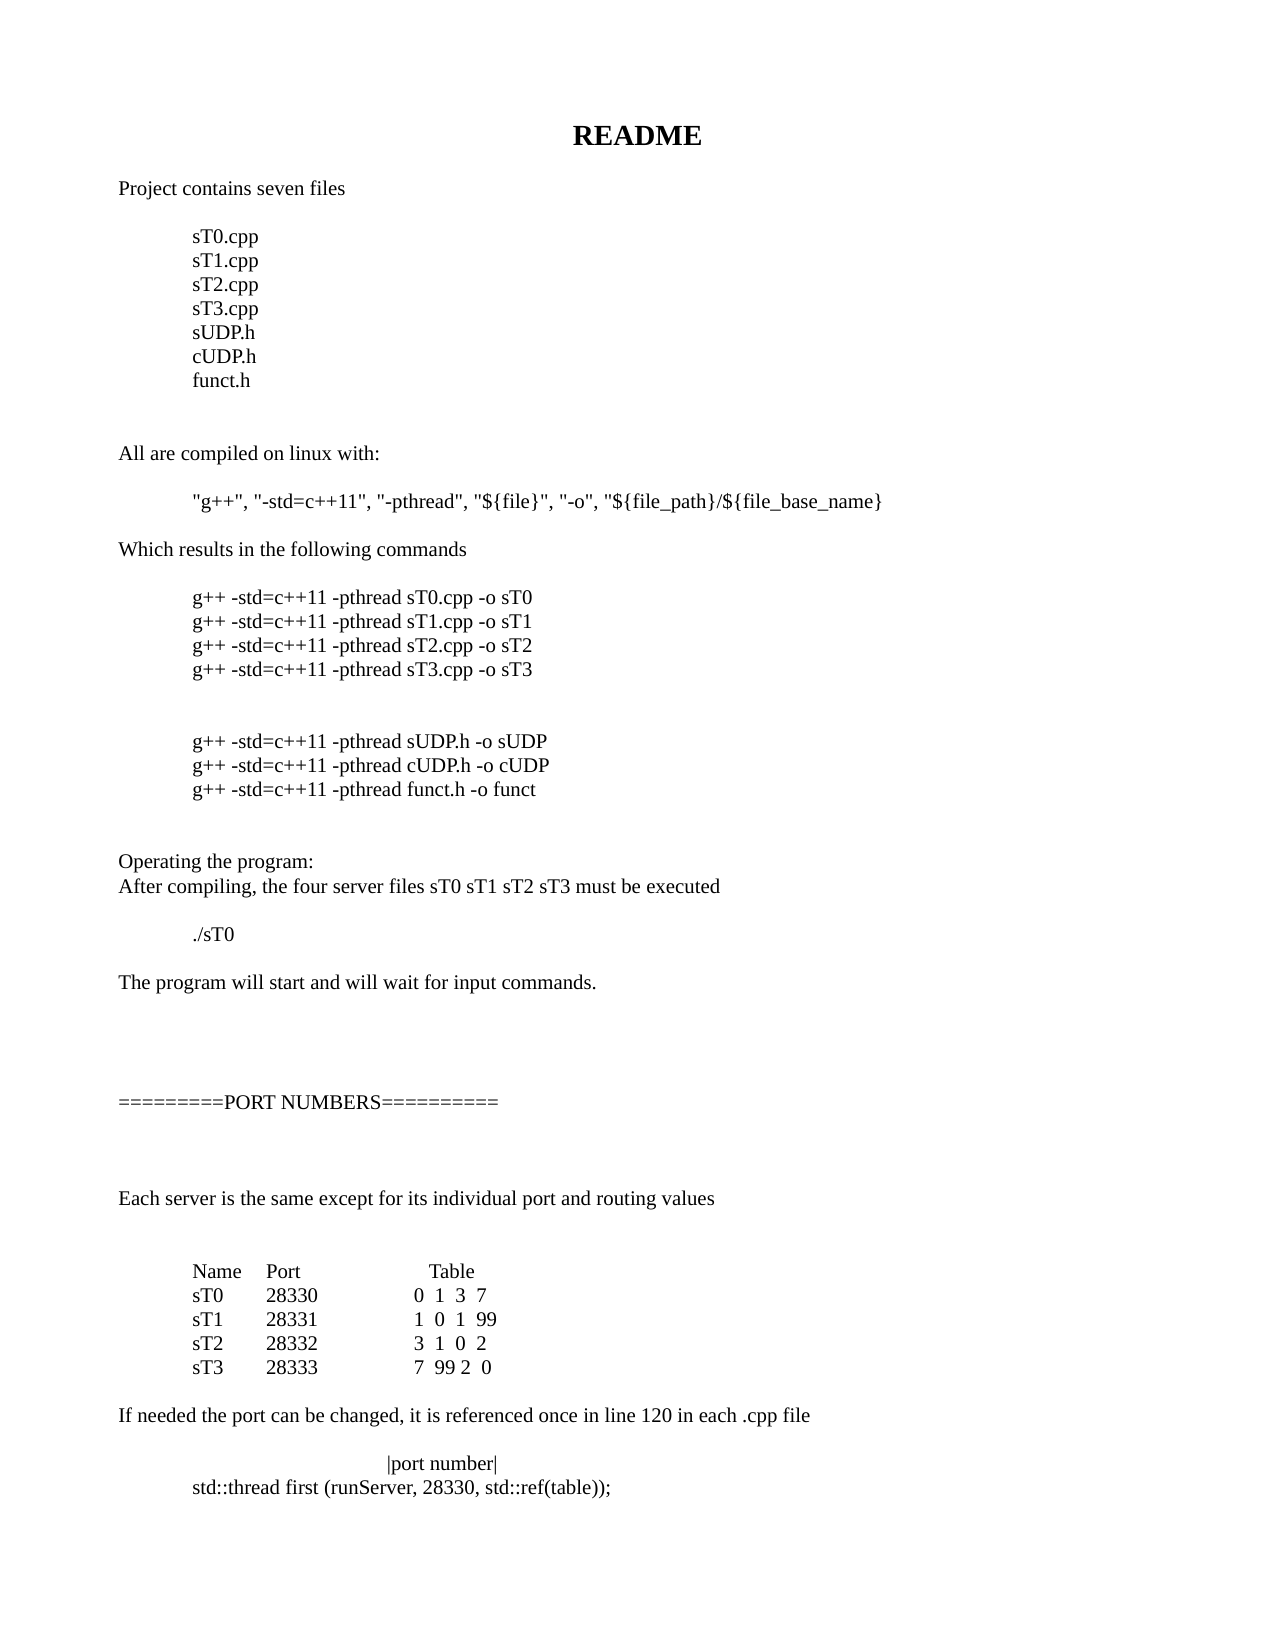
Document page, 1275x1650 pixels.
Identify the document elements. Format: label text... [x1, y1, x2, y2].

text Name Port Table [118, 1258, 1157, 1283]
text README [118, 118, 1157, 152]
text sT1.cpp [118, 248, 1157, 272]
text sUDP.h [118, 320, 1157, 344]
text sT2.cpp [118, 272, 1157, 296]
text All are compiled on linux with: [118, 440, 1157, 464]
text g++ -std=c++11 -pthread funct.h -o funct [118, 777, 1157, 801]
text funct.h [118, 368, 1157, 392]
text ./sT0 [118, 922, 1157, 946]
text Operating the program: [118, 849, 1157, 873]
text sT2 28332 3 1 0 2 [118, 1331, 1157, 1355]
text sT3.cpp [118, 296, 1157, 320]
text "g++", "-std=c++11", "-pthread", "${file}", "-o", "${file_path}/${file_base_name} [118, 488, 1157, 513]
text g++ -std=c++11 -pthread cUDP.h -o cUDP [118, 753, 1157, 777]
text cUDP.h [118, 344, 1157, 368]
text sT0 28330 0 1 3 7 [118, 1283, 1157, 1307]
text Each server is the same except for its individual port and routing values [118, 1186, 1157, 1210]
text If needed the port can be changed, it is referenced once in line 120 in each .cpp file [118, 1403, 1157, 1427]
text |port number| [118, 1451, 1157, 1475]
text After compiling, the four server files sT0 sT1 sT2 sT3 must be executed [118, 873, 1157, 898]
text sT3 28333 7 99 2 0 [118, 1355, 1157, 1379]
text g++ -std=c++11 -pthread sUDP.h -o sUDP [118, 729, 1157, 753]
text std::thread first (runServer, 28330, std::ref(table)); [118, 1475, 1157, 1499]
text Which results in the following commands [118, 537, 1157, 561]
text g++ -std=c++11 -pthread sT2.cpp -o sT2 [118, 633, 1157, 657]
text =========PORT NUMBERS========== [118, 1090, 1157, 1114]
text sT1 28331 1 0 1 99 [118, 1307, 1157, 1331]
text The program will start and will wait for input commands. [118, 970, 1157, 994]
text sT0.cpp [118, 224, 1157, 248]
text g++ -std=c++11 -pthread sT0.cpp -o sT0 [118, 585, 1157, 609]
text g++ -std=c++11 -pthread sT1.cpp -o sT1 [118, 609, 1157, 633]
text Project contains seven files [118, 176, 1157, 200]
text g++ -std=c++11 -pthread sT3.cpp -o sT3 [118, 657, 1157, 681]
